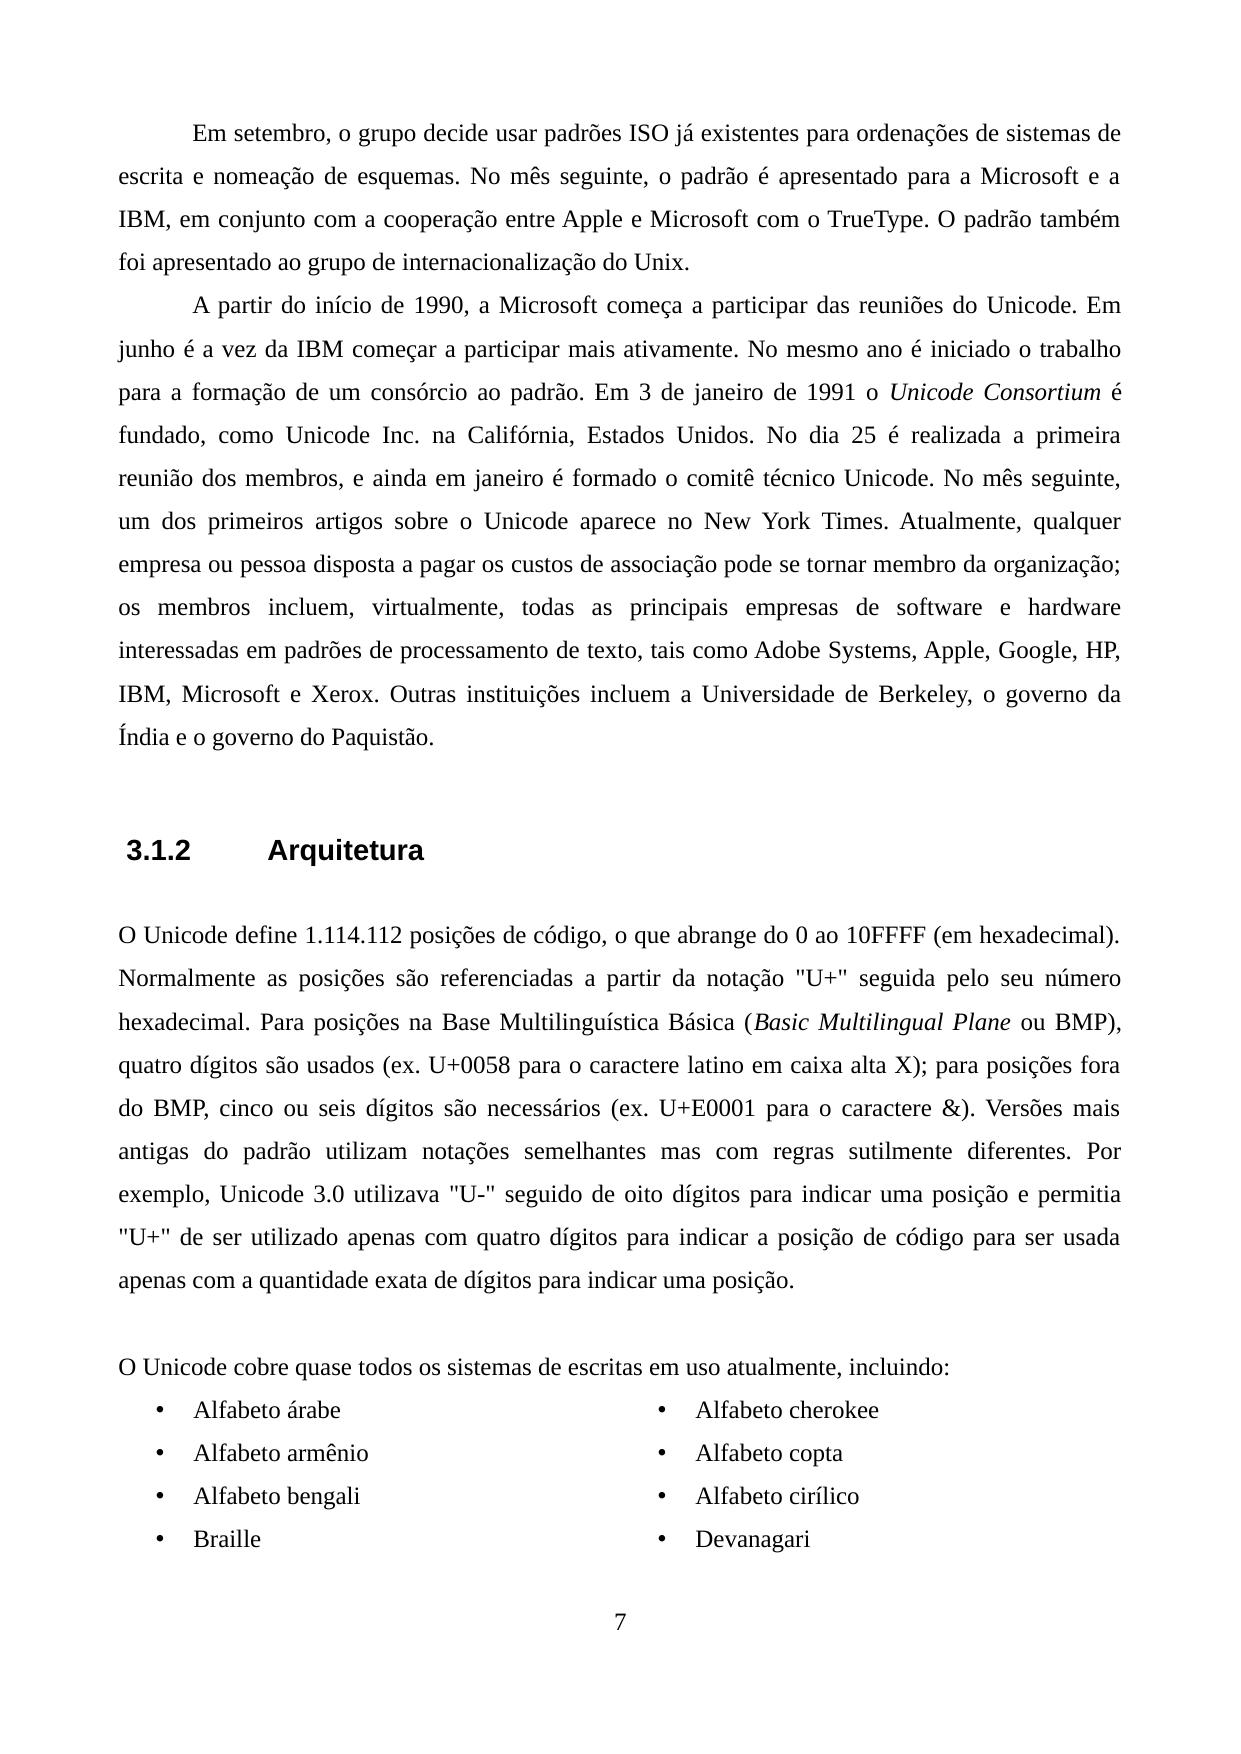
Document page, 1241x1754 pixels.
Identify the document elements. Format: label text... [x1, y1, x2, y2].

list Devanagari [658, 1524, 1122, 1553]
subtitle Arquitetura [118, 833, 1122, 867]
list Alfabeto cherokee [658, 1395, 1122, 1423]
list Alfabeto bengali [156, 1481, 620, 1510]
list Alfabeto cirílico [658, 1481, 1122, 1510]
text Em setembro, o grupo decide usar padrões ISO já existentes para ordenações de sistemas de escrita e nomeação de esquemas. No mês seguinte, o padrão é apresentado para a Microsoft e a IBM, em conjunto com a cooperação entre Apple e Microsoft com o TrueType. O padrão também foi apresentado ao grupo de internacionalização do Unix. [118, 118, 1122, 276]
list Alfabeto árabe [156, 1395, 620, 1423]
text A partir do início de 1990, a Microsoft começa a participar das reuniões do Unicode. Em junho é a vez da IBM começar a participar mais ativamente. No mesmo ano é iniciado o trabalho para a formação de um consórcio ao padrão. Em 3 de janeiro de 1991 o Unicode Consortium é fundado, como Unicode Inc. na Califórnia, Estados Unidos. No dia 25 é realizada a primeira reunião dos membros, e ainda em janeiro é formado o comitê técnico Unicode. No mês seguinte, um dos primeiros artigos sobre o Unicode aparece no New York Times. Atualmente, qualquer empresa ou pessoa disposta a pagar os custos de associação pode se tornar membro da organização; os membros incluem, virtualmente, todas as principais empresas de software e hardware interessadas em padrões de processamento de texto, tais como Adobe Systems, Apple, Google, HP, IBM, Microsoft e Xerox. Outras instituições incluem a Universidade de Berkeley, o governo da Índia e o governo do Paquistão. [118, 291, 1122, 751]
list Alfabeto armênio [156, 1438, 620, 1467]
text O Unicode define 1.114.112 posições de código, o que abrange do 0 ao 10FFFF (em hexadecimal). Normalmente as posições são referenciadas a partir da notação "U+" seguida pelo seu número hexadecimal. Para posições na Base Multilinguística Básica (Basic Multilingual Plane ou BMP), quatro dígitos são usados (ex. U+0058 para o caractere latino em caixa alta X); para posições fora do BMP, cinco ou seis dígitos são necessários (ex. U+E0001 para o caractere &). Versões mais antigas do padrão utilizam notações semelhantes mas com regras sutilmente diferentes. Por exemplo, Unicode 3.0 utilizava "U-" seguido de oito dígitos para indicar uma posição e permitia "U+" de ser utilizado apenas com quatro dígitos para indicar a posição de código para ser usada apenas com a quantidade exata de dígitos para indicar uma posição. [118, 920, 1122, 1294]
list Braille [156, 1524, 620, 1553]
list Alfabeto copta [658, 1438, 1122, 1467]
text O Unicode cobre quase todos os sistemas de escritas em uso atualmente, incluindo: [118, 1352, 1122, 1380]
